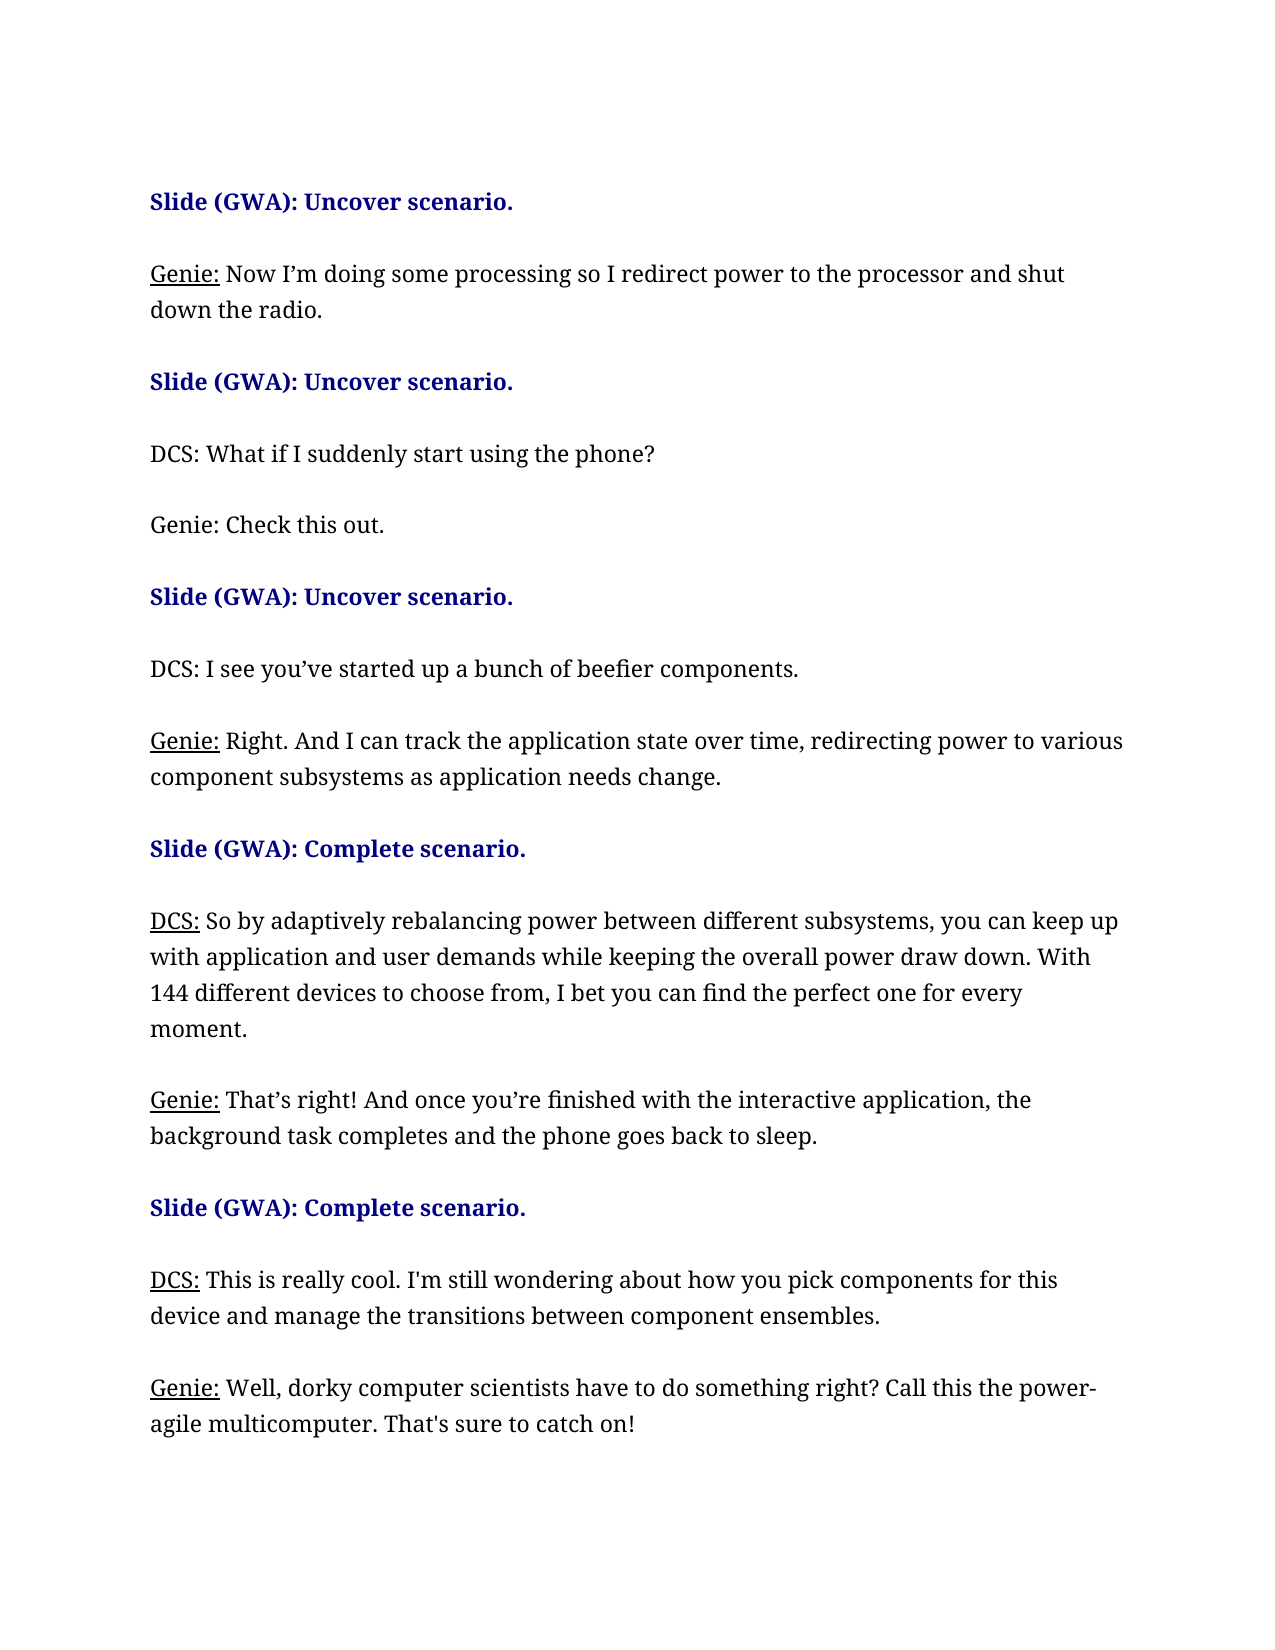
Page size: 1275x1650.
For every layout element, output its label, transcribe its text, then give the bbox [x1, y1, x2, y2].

text Genie: Now I’m doing some processing so I redirect power to the processor and shut down the radio. [150, 258, 1125, 325]
text DCS: This is really cool. I'm still wondering about how you pick components for this device and manage the transitions between component ensembles. [150, 1264, 1125, 1331]
text DCS: So by adaptively rebalancing power between different subsystems, you can keep up with application and user demands while keeping the overall power draw down. With 144 different devices to choose from, I bet you can find the perfect one for every moment. [150, 905, 1125, 1044]
text DCS: I see you’ve started up a bunch of beefier components. [150, 653, 1125, 684]
text Slide (GWA): Complete scenario. [150, 833, 1125, 864]
text Genie: Well, dorky computer scientists have to do something right? Call this the power-agile multicomputer. That's sure to catch on! [150, 1372, 1125, 1439]
text Slide (GWA): Uncover scenario. [150, 366, 1125, 397]
text Genie: Right. And I can track the application state over time, redirecting power to various component subsystems as application needs change. [150, 725, 1125, 792]
text Slide (GWA): Uncover scenario. [150, 186, 1125, 217]
text Genie: That’s right! And once you’re finished with the interactive application, the background task completes and the phone goes back to sleep. [150, 1084, 1125, 1152]
text Genie: Check this out. [150, 509, 1125, 541]
text Slide (GWA): Uncover scenario. [150, 581, 1125, 612]
text Slide (GWA): Complete scenario. [150, 1192, 1125, 1223]
text DCS: What if I suddenly start using the phone? [150, 437, 1125, 469]
